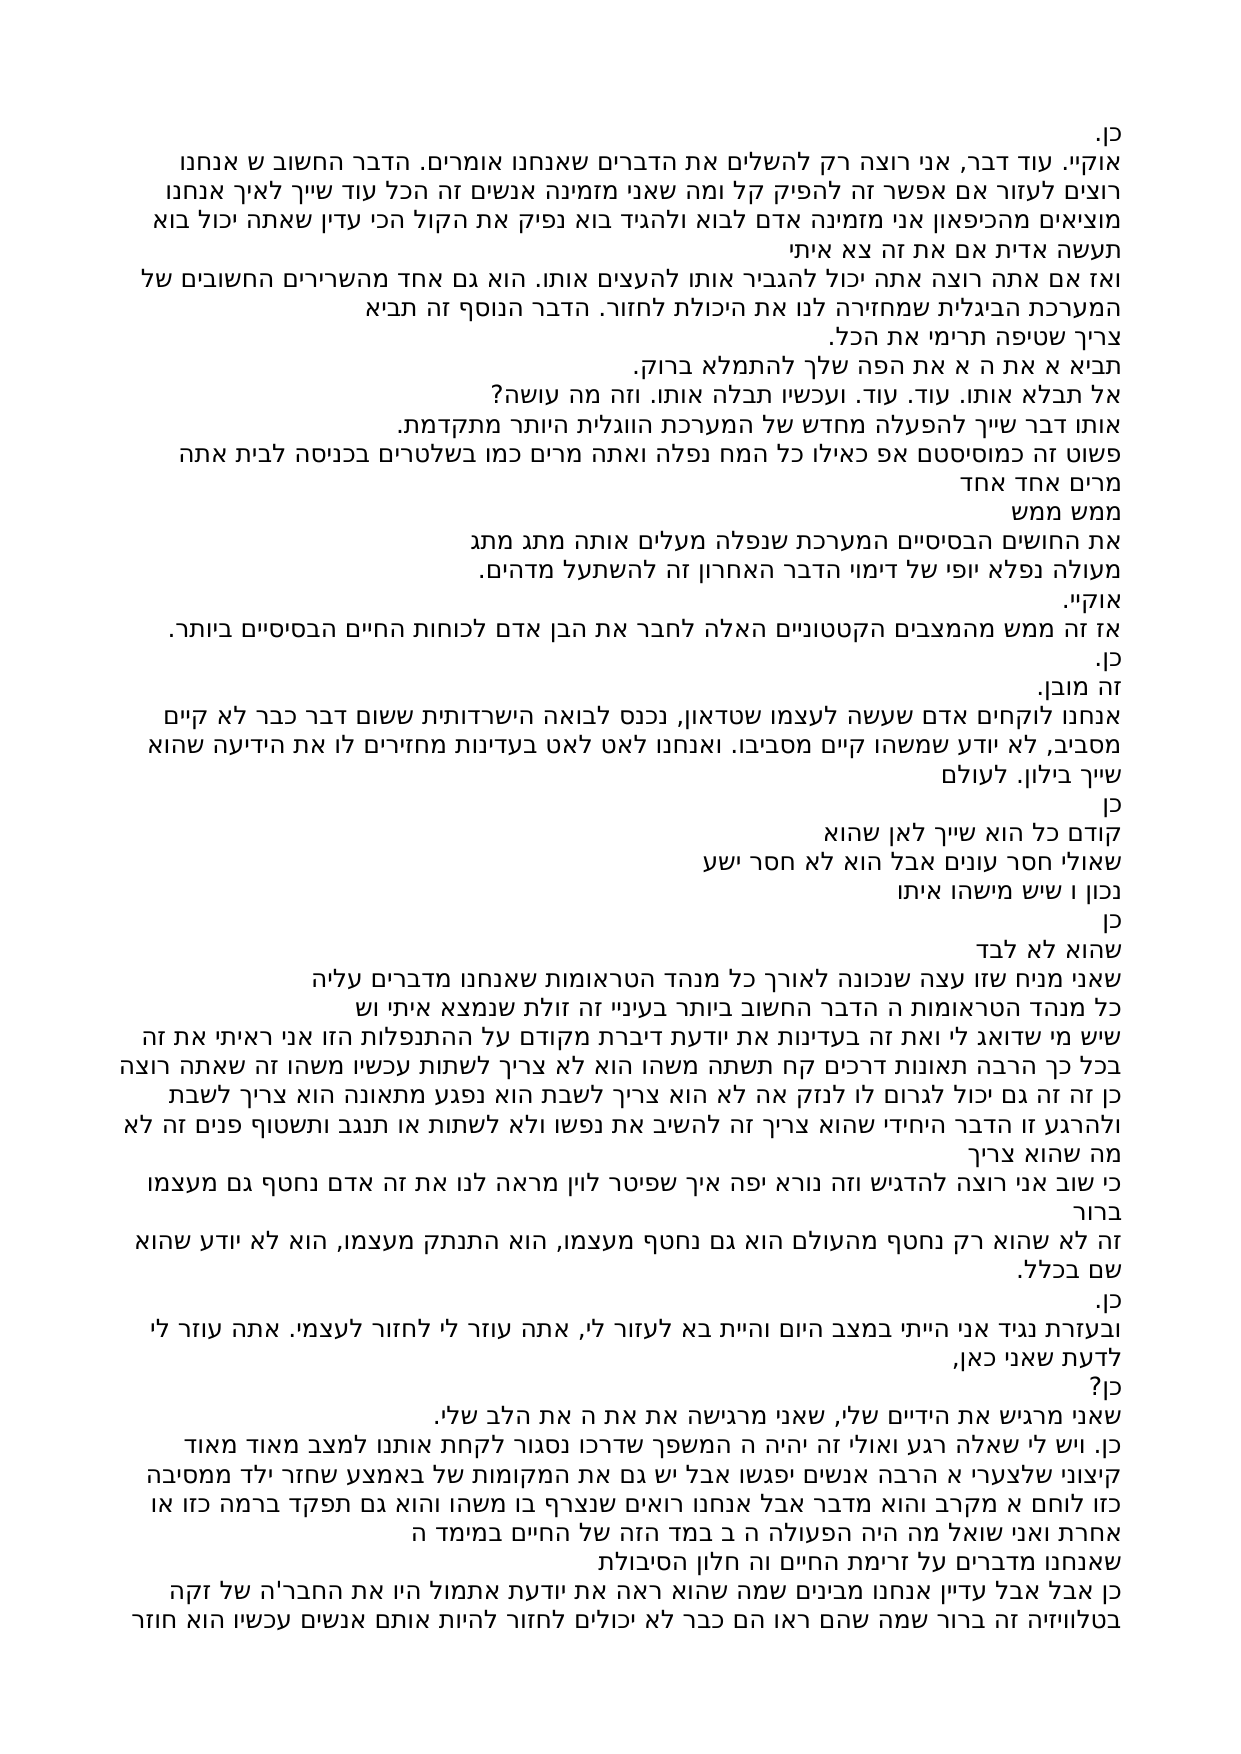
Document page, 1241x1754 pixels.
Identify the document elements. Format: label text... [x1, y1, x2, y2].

text את החושים הבסיסיים המערכת שנפלה מעלים אותה מתג מתג [118, 526, 1122, 556]
text תביא א את ה א את הפה שלך להתמלא ברוק. [118, 351, 1122, 381]
text מעולה נפלא יופי של דימוי הדבר האחרון זה להשתעל מדהים. [118, 556, 1122, 585]
text אנחנו לוקחים אדם שעשה לעצמו שטדאון, נכנס לבואה הישרדותית ששום דבר כבר לא קיים מסביב, לא יודע שמשהו קיים מסביבו. ואנחנו לאט לאט בעדינות מחזירים לו את הידיעה שהוא שייך בילון. לעולם [118, 701, 1122, 789]
text קודם כל הוא שייך לאן שהוא [118, 818, 1122, 847]
text שאולי חסר עונים אבל הוא לא חסר ישע [118, 847, 1122, 876]
text כן. ויש לי שאלה רגע ואולי זה יהיה ה המשפך שדרכו נסגור לקחת אותנו למצב מאוד מאוד קיצוני שלצערי א הרבה אנשים יפגשו אבל יש גם את המקומות של באמצע שחזר ילד ממסיבה כזו לוחם א מקרב והוא מדבר אבל אנחנו רואים שנצרף בו משהו והוא גם תפקד ברמה כזו או אחרת ואני שואל מה היה הפעולה ה ב במד הזה של החיים במימד ה [118, 1431, 1122, 1547]
text זה מובן. [118, 672, 1122, 701]
text שאני מניח שזו עצה שנכונה לאורך כל מנהד הטראומות שאנחנו מדברים עליה [118, 964, 1122, 993]
text שיש מי שדואג לי ואת זה בעדינות את יודעת דיברת מקודם על ההתנפלות הזו אני ראיתי את זה בכל כך הרבה תאונות דרכים קח תשתה משהו הוא לא צריך לשתות עכשיו משהו זה שאתה רוצה כן זה זה גם יכול לגרום לו לנזק אה לא הוא צריך לשבת הוא נפגע מתאונה הוא צריך לשבת ולהרגע זו הדבר היחידי שהוא צריך זה להשיב את נפשו ולא לשתות או תנגב ותשטוף פנים זה לא מה שהוא צריך [118, 1022, 1122, 1168]
text כן. [118, 643, 1122, 672]
text כן [118, 789, 1122, 818]
text ובעזרת נגיד אני הייתי במצב היום והיית בא לעזור לי, אתה עוזר לי לחזור לעצמי. אתה עוזר לי לדעת שאני כאן, [118, 1314, 1122, 1372]
text ממש ממש [118, 497, 1122, 526]
text כי שוב אני רוצה להדגיש וזה נורא יפה איך שפיטר לוין מראה לנו את זה אדם נחטף גם מעצמו [118, 1168, 1122, 1197]
text זה לא שהוא רק נחטף מהעולם הוא גם נחטף מעצמו, הוא התנתק מעצמו, הוא לא יודע שהוא שם בכלל. [118, 1226, 1122, 1285]
text כל מנהד הטראומות ה הדבר החשוב ביותר בעיניי זה זולת שנמצא איתי וש [118, 993, 1122, 1022]
text ואז אם אתה רוצה אתה יכול להגביר אותו להעצים אותו. הוא גם אחד מהשרירים החשובים של המערכת הביגלית שמחזירה לנו את היכולת לחזור. הדבר הנוסף זה תביא [118, 264, 1122, 322]
text כן אבל אבל עדיין אנחנו מבינים שמה שהוא ראה את יודעת אתמול היו את החבר'ה של זקה בטלוויזיה זה ברור שמה שהם ראו הם כבר לא יכולים לחזור להיות אותם אנשים עכשיו הוא חוזר [118, 1576, 1122, 1635]
text כן [118, 906, 1122, 935]
text אל תבלא אותו. עוד. עוד. ועכשיו תבלה אותו. וזה מה עושה? [118, 381, 1122, 410]
text כן. [118, 1285, 1122, 1314]
text אוקיי. עוד דבר, אני רוצה רק להשלים את הדברים שאנחנו אומרים. הדבר החשוב ש אנחנו רוצים לעזור אם אפשר זה להפיק קל ומה שאני מזמינה אנשים זה הכל עוד שייך לאיך אנחנו מוציאים מהכיפאון אני מזמינה אדם לבוא ולהגיד בוא נפיק את הקול הכי עדין שאתה יכול בוא תעשה אדית אם את זה צא איתי [118, 147, 1122, 264]
text אוקיי. [118, 585, 1122, 614]
text שאני מרגיש את הידיים שלי, שאני מרגישה את את ה את הלב שלי. [118, 1401, 1122, 1431]
text פשוט זה כמוסיסטם אפ כאילו כל המח נפלה ואתה מרים כמו בשלטרים בכניסה לבית אתה מרים אחד אחד [118, 439, 1122, 497]
text אותו דבר שייך להפעלה מחדש של המערכת הווגלית היותר מתקדמת. [118, 410, 1122, 439]
text צריך שטיפה תרימי את הכל. [118, 322, 1122, 351]
text נכון ו שיש מישהו איתו [118, 876, 1122, 906]
text כן? [118, 1372, 1122, 1401]
text אז זה ממש מהמצבים הקטטוניים האלה לחבר את הבן אדם לכוחות החיים הבסיסיים ביותר. [118, 614, 1122, 643]
text שהוא לא לבד [118, 935, 1122, 964]
text כן. [118, 118, 1122, 147]
text שאנחנו מדברים על זרימת החיים וה חלון הסיבולת [118, 1547, 1122, 1576]
text ברור [118, 1197, 1122, 1226]
